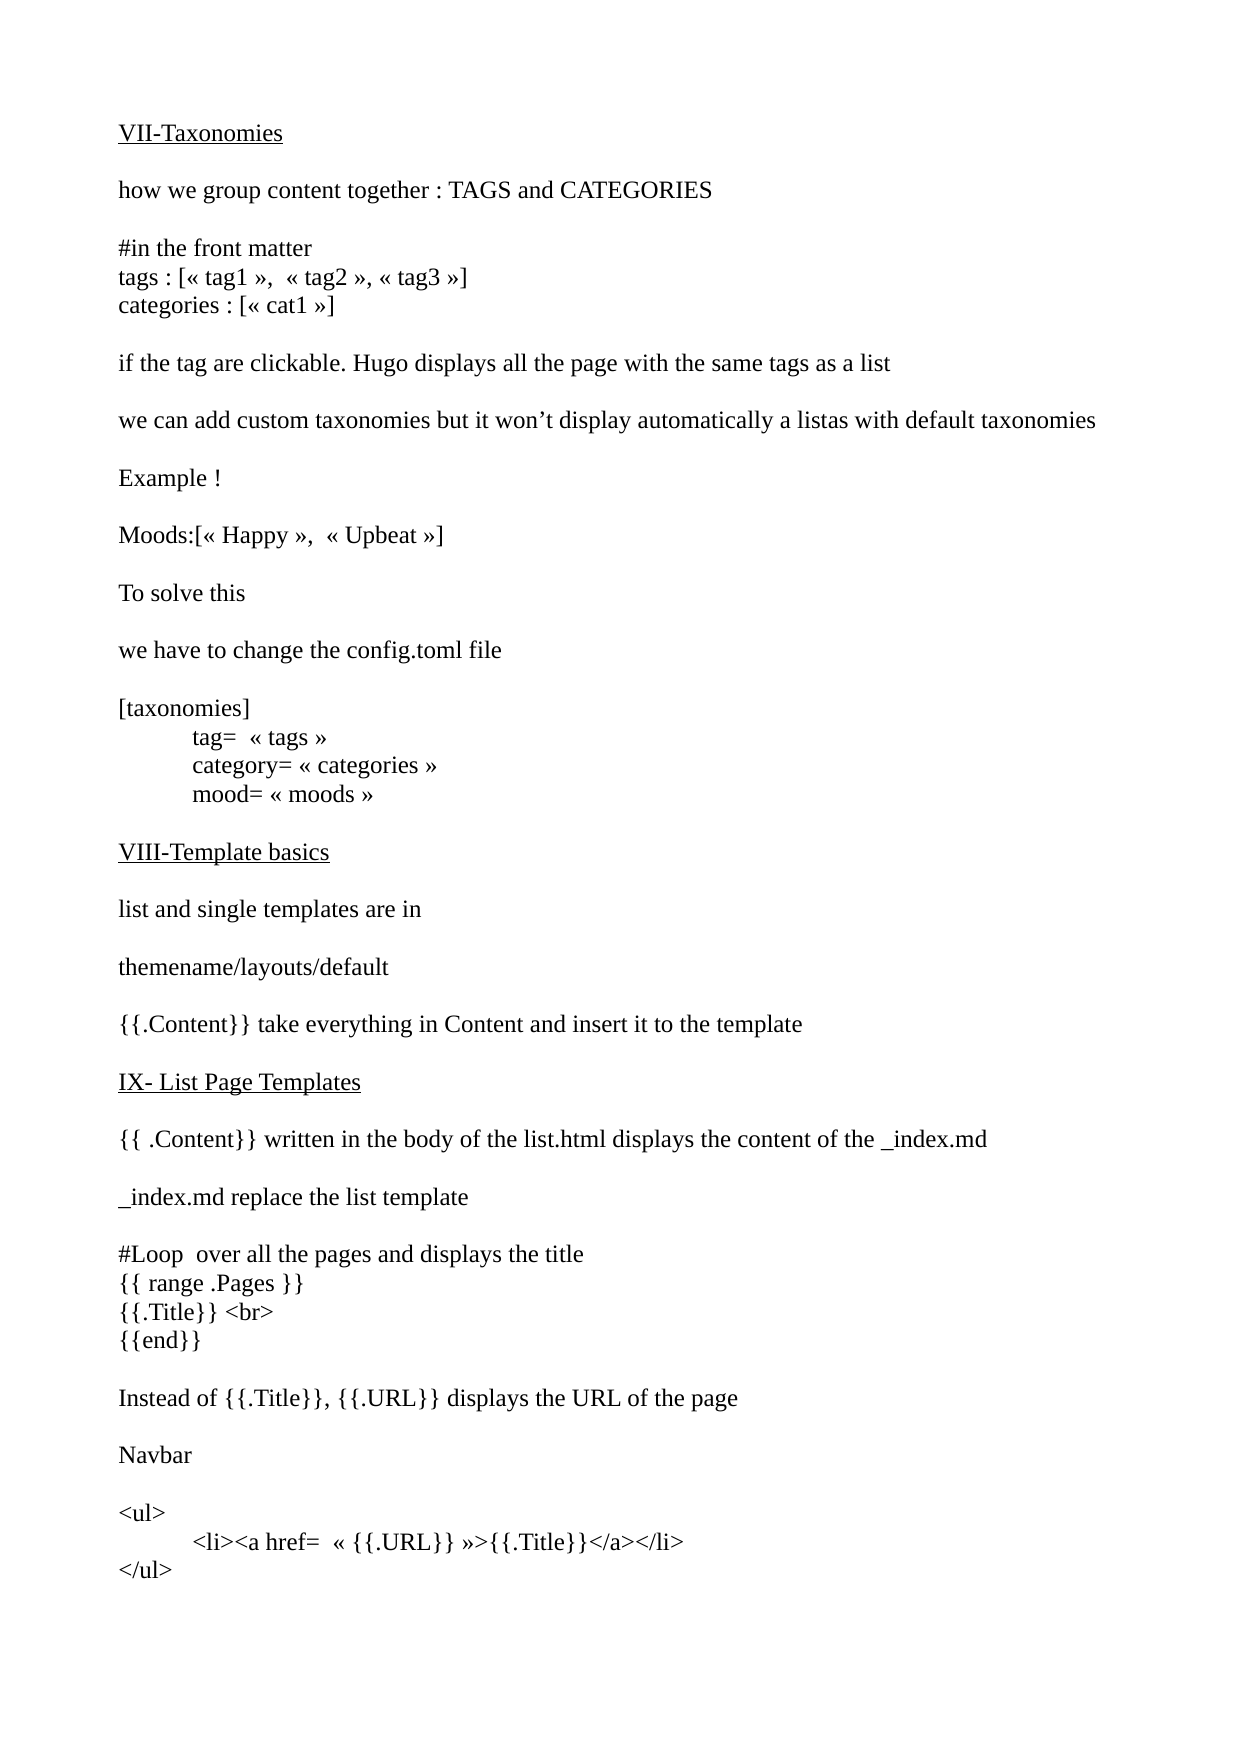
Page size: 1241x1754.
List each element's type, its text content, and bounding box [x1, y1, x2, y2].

text how we group content together : TAGS and CATEGORIES [118, 176, 1122, 204]
text {{end}} [118, 1326, 1122, 1354]
text #Loop over all the pages and displays the title [118, 1239, 1122, 1268]
text <li><a href= « {{.URL}} »>{{.Title}}</a></li> [118, 1527, 1122, 1556]
text Example ! [118, 463, 1122, 492]
text [taxonomies] [118, 693, 1122, 722]
text {{ .Content}} written in the body of the list.html displays the content of the _index.md [118, 1124, 1122, 1153]
text VII-Taxonomies [118, 118, 1122, 147]
text VIII-Template basics [118, 837, 1122, 866]
text mood= « moods » [118, 779, 1122, 808]
text Instead of {{.Title}}, {{.URL}} displays the URL of the page [118, 1383, 1122, 1412]
text categories : [« cat1 »] [118, 291, 1122, 319]
text <ul> [118, 1498, 1122, 1527]
text if the tag are clickable. Hugo displays all the page with the same tags as a list [118, 348, 1122, 377]
text {{.Title}} <br> [118, 1297, 1122, 1326]
text list and single templates are in [118, 894, 1122, 923]
text {{.Content}} take everything in Content and insert it to the template [118, 1009, 1122, 1038]
text tag= « tags » [118, 722, 1122, 751]
text #in the front matter [118, 233, 1122, 262]
text tags : [« tag1 », « tag2 », « tag3 »] [118, 262, 1122, 291]
text Navbar [118, 1441, 1122, 1469]
text </ul> [118, 1556, 1122, 1584]
text themename/layouts/default [118, 952, 1122, 981]
text we have to change the config.toml file [118, 636, 1122, 664]
text we can add custom taxonomies but it won’t display automatically a listas with default taxonomies [118, 406, 1122, 434]
text To solve this [118, 578, 1122, 607]
text _index.md replace the list template [118, 1182, 1122, 1211]
text category= « categories » [118, 751, 1122, 779]
text {{ range .Pages }} [118, 1268, 1122, 1297]
text IX- List Page Templates [118, 1067, 1122, 1096]
text Moods:[« Happy », « Upbeat »] [118, 521, 1122, 549]
